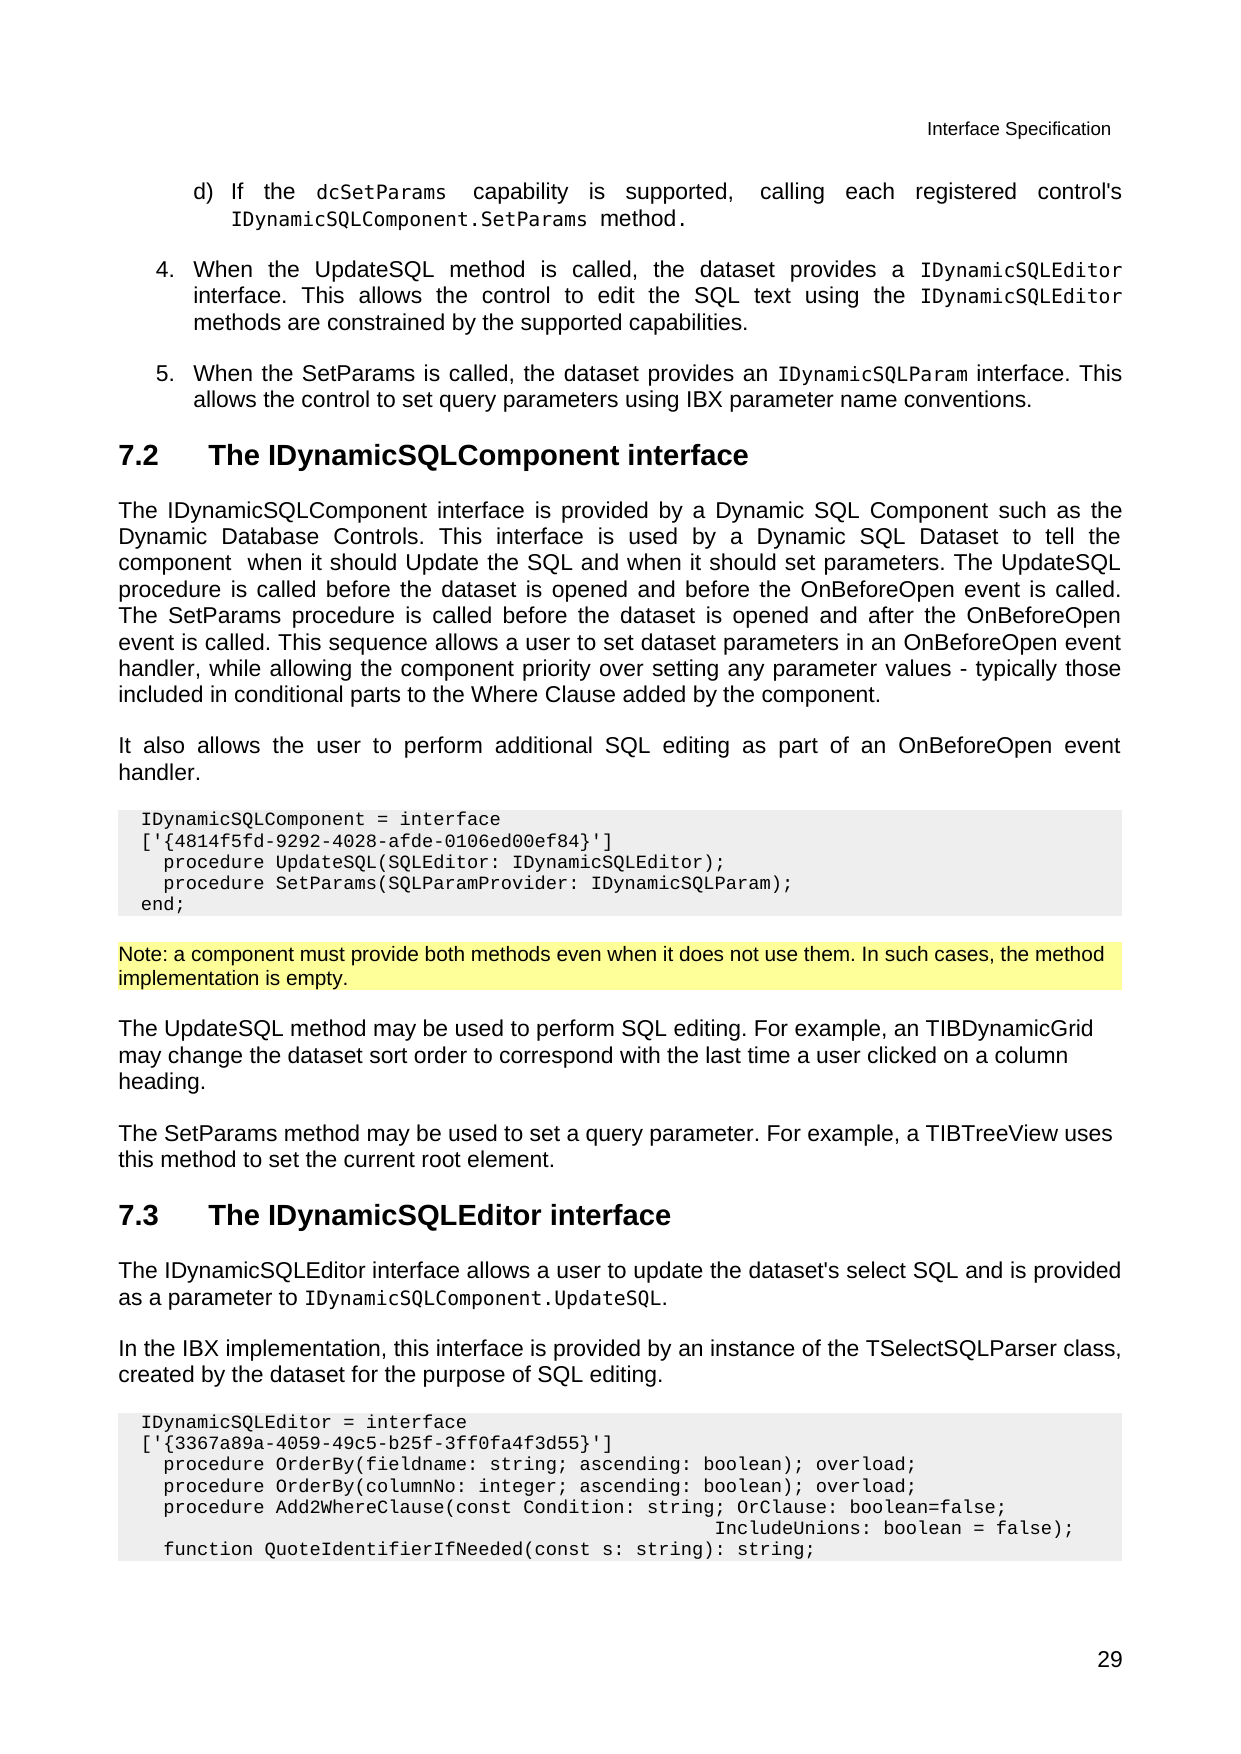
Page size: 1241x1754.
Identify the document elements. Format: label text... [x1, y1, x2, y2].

text IDynamicSQLEditor = interface [118, 1413, 1122, 1434]
subtitle The IDynamicSQLEditor interface [118, 1198, 1122, 1232]
text IDynamicSQLComponent = interface [118, 810, 1122, 831]
subtitle The IDynamicSQLComponent interface [118, 438, 1122, 471]
text In the IBX implementation, this interface is provided by an instance of the TSelectSQLParser class, created by the dataset for the purpose of SQL editing. [118, 1335, 1122, 1388]
text Note: a component must provide both methods even when it does not use them. In such cases, the method implementation is empty. [118, 942, 1122, 990]
text The IDynamicSQLComponent interface is provided by a Dynamic SQL Component such as the Dynamic Database Controls. This interface is used by a Dynamic SQL Dataset to tell the component when it should Update the SQL and when it should set parameters. The UpdateSQL procedure is called before the dataset is opened and before the OnBeforeOpen event is called. The SetParams procedure is called before the dataset is opened and after the OnBeforeOpen event is called. This sequence allows a user to set dataset parameters in an OnBeforeOpen event handler, while allowing the component priority over setting any parameter values - typically those included in conditional parts to the Where Clause added by the component. [118, 497, 1122, 707]
list If the dcSetParams capability is supported, calling each registered control's IDynamicSQLComponent.SetParams method. [193, 178, 1122, 231]
text The SetParams method may be used to set a query parameter. For example, a TIBTreeView uses this method to set the current root element. [118, 1120, 1122, 1173]
text It also allows the user to perform additional SQL editing as part of an OnBeforeOpen event handler. [118, 732, 1122, 785]
text The IDynamicSQLEditor interface allows a user to update the dataset's select SQL and is provided as a parameter to IDynamicSQLComponent.UpdateSQL. [118, 1257, 1122, 1310]
text procedure UpdateSQL(SQLEditor: IDynamicSQLEditor); [118, 853, 1122, 874]
text procedure OrderBy(columnNo: integer; ascending: boolean); overload; [118, 1476, 1122, 1498]
text The UpdateSQL method may be used to perform SQL editing. For example, an TIBDynamicGrid may change the dataset sort order to correspond with the last time a user clicked on a column heading. [118, 1015, 1122, 1094]
text procedure SetParams(SQLParamProvider: IDynamicSQLParam); [118, 874, 1122, 895]
text function QuoteIdentifierIfNeeded(const s: string): string; [118, 1540, 1122, 1561]
text procedure Add2WhereClause(const Condition: string; OrClause: boolean=false; IncludeUnions: boolean = false); [118, 1498, 1122, 1540]
list When the UpdateSQL method is called, the dataset provides a IDynamicSQLEditor interface. This allows the control to edit the SQL text using the IDynamicSQLEditor methods are constrained by the supported capabilities. [156, 256, 1122, 335]
list When the SetParams is called, the dataset provides an IDynamicSQLParam interface. This allows the control to set query parameters using IBX parameter name conventions. [156, 360, 1122, 413]
text end; [118, 895, 1122, 916]
text ['{4814f5fd-9292-4028-afde-0106ed00ef84}'] [118, 831, 1122, 853]
text ['{3367a89a-4059-49c5-b25f-3ff0fa4f3d55}'] [118, 1434, 1122, 1455]
text procedure OrderBy(fieldname: string; ascending: boolean); overload; [118, 1455, 1122, 1476]
